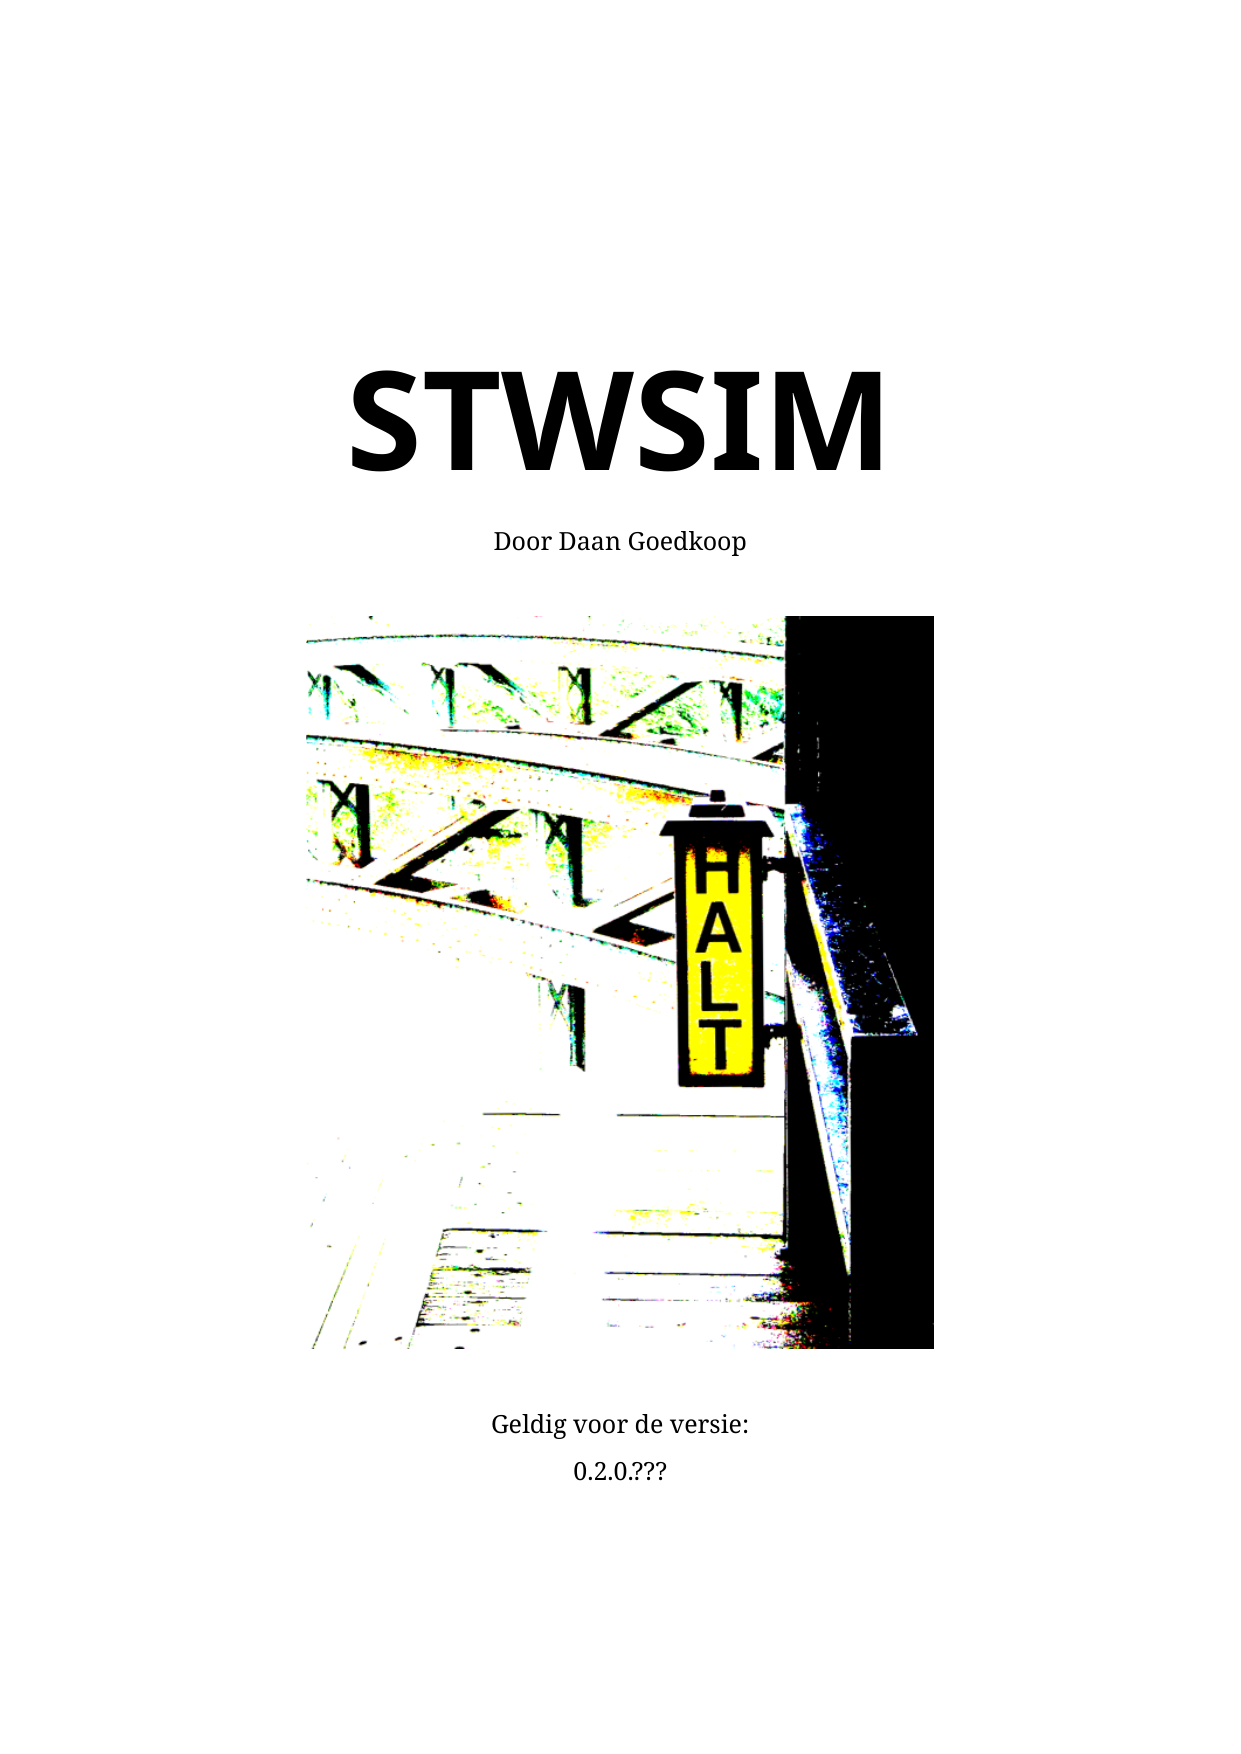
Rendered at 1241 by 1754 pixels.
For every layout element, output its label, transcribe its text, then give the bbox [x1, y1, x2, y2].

text STWSIM [118, 324, 1122, 511]
text Geldig voor de versie: [118, 1407, 1122, 1441]
text Door Daan Goedkoop [118, 523, 1122, 557]
text 0.2.0.??? [118, 1453, 1122, 1488]
